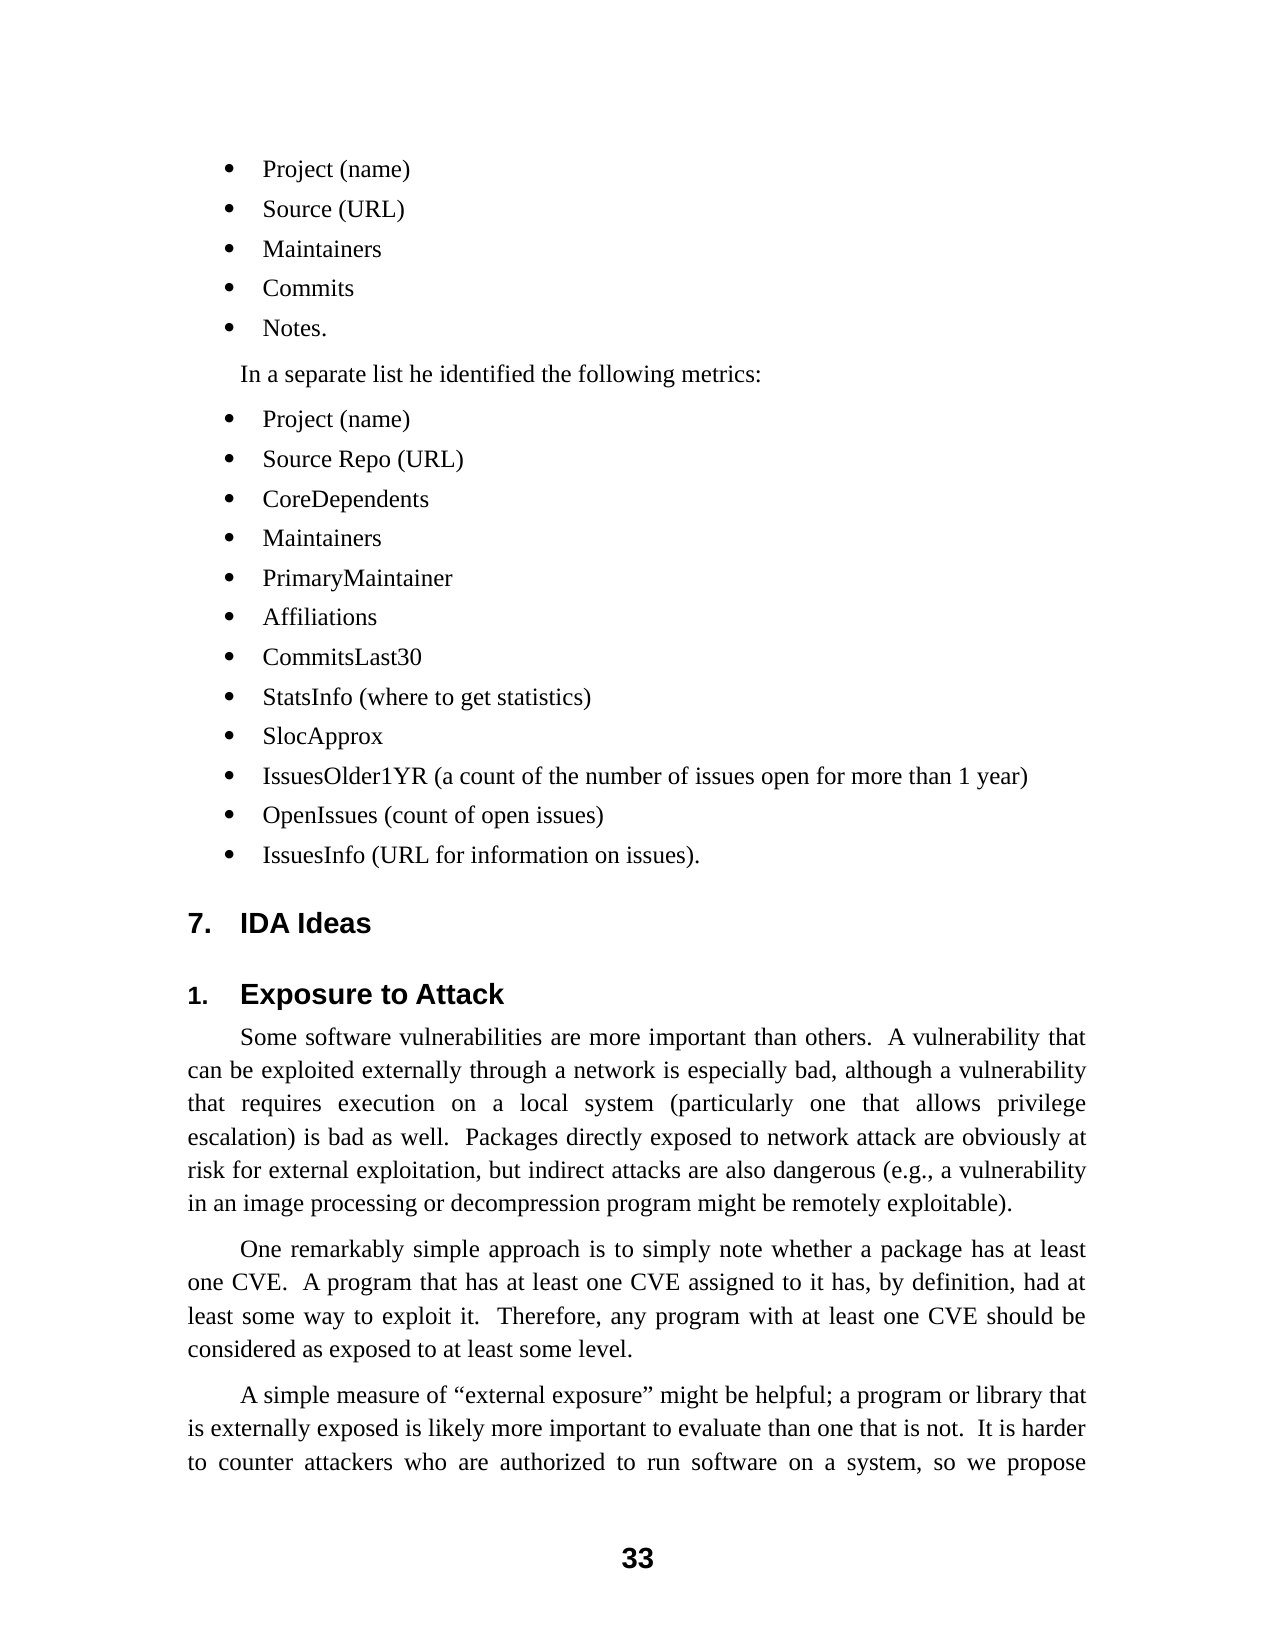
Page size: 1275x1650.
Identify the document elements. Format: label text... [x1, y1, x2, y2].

list PrimaryMaintainer [225, 558, 1087, 592]
list Commits [225, 269, 1087, 302]
list Project (name) [225, 400, 1087, 433]
list Source (URL) [225, 189, 1087, 223]
list Project (name) [225, 150, 1087, 183]
text Some software vulnerabilities are more important than others. A vulnerability that can be exploited externally through a network is especially bad, although a vulnerability that requires execution on a local system (particularly one that allows privilege escalation) is bad as well. Packages directly exposed to network attack are obviously at risk for external exploitation, but indirect attacks are also dangerous (e.g., a vulnerability in an image processing or decompression program might be remotely exploitable). [187, 1017, 1087, 1217]
text A simple measure of “external exposure” might be helpful; a program or library that is externally exposed is likely more important to evaluate than one that is not. It is harder to counter attackers who are authorized to run software on a system, so we propose [187, 1375, 1087, 1475]
text In a separate list he identified the following metrics: [187, 354, 1087, 387]
list CommitsLast30 [225, 637, 1087, 671]
list Maintainers [225, 229, 1087, 262]
list Notes. [225, 308, 1087, 342]
list Affiliations [225, 598, 1087, 631]
subtitle Exposure to Attack [187, 977, 1087, 1011]
list SlocApprox [225, 717, 1087, 750]
list StatsInfo (where to get statistics) [225, 677, 1087, 710]
subtitle IDA Ideas [187, 906, 1087, 940]
list IssuesInfo (URL for information on issues). [225, 835, 1087, 869]
list OpenIssues (count of open issues) [225, 796, 1087, 829]
list Maintainers [225, 519, 1087, 552]
text One remarkably simple approach is to simply note whether a package has at least one CVE. A program that has at least one CVE assigned to it has, by definition, had at least some way to exploit it. Therefore, any program with at least one CVE should be considered as exposed to at least some level. [187, 1229, 1087, 1363]
list CoreDependents [225, 479, 1087, 512]
list IssuesOlder1YR (a count of the number of issues open for more than 1 year) [225, 756, 1087, 789]
list Source Repo (URL) [225, 439, 1087, 473]
